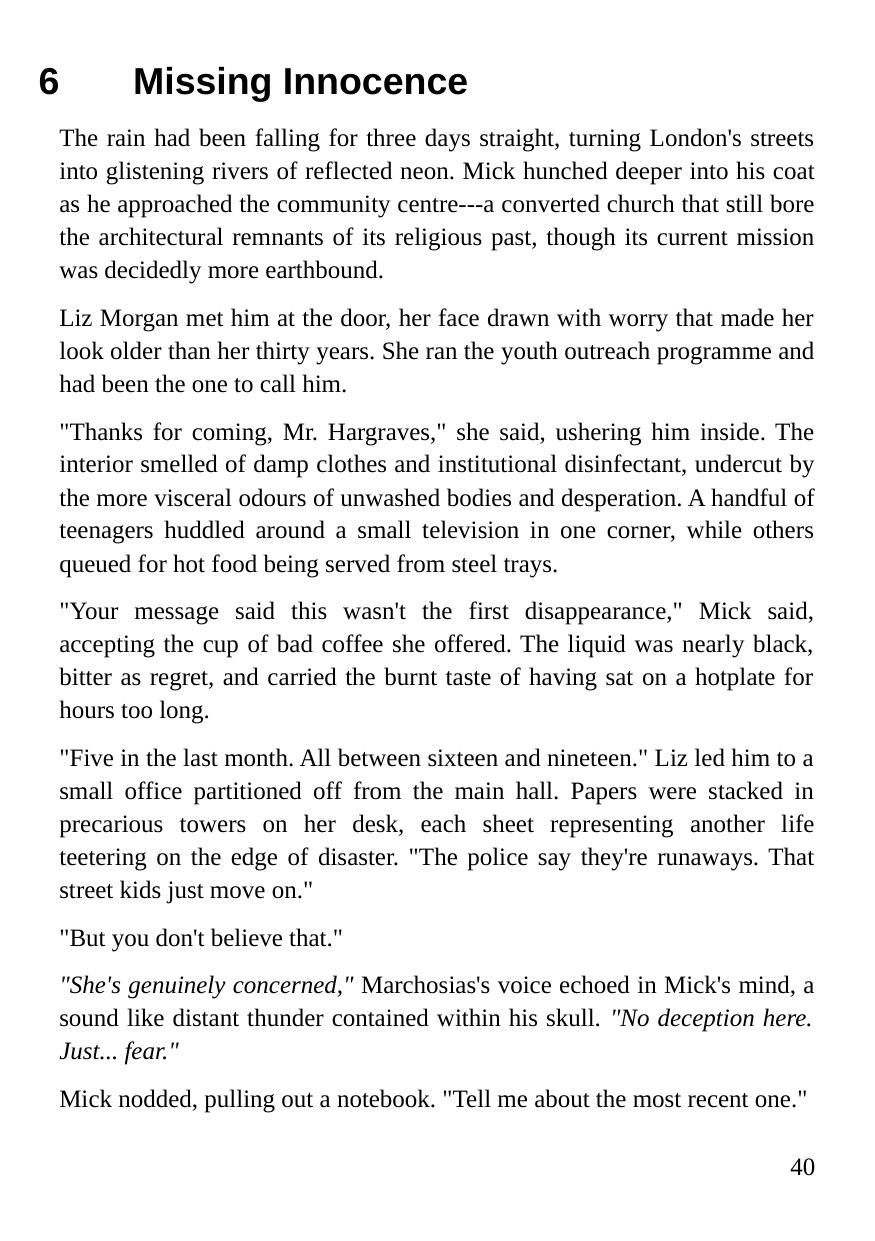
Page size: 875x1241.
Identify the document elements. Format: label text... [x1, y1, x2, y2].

text The rain had been falling for three days straight, turning London's streets into glistening rivers of reflected neon. Mick hunched deeper into his coat as he approached the community centre---a converted church that still bore the architectural remnants of its religious past, though its current mission was decidedly more earthbound. [59, 123, 815, 284]
text "She's genuinely concerned," Marchosias's voice echoed in Mick's mind, a sound like distant thunder contained within his skull. "No deception here. Just... fear." [59, 970, 815, 1065]
text "Thanks for coming, Mr. Hargraves," she said, ushering him inside. The interior smelled of damp clothes and institutional disinfectant, undercut by the more visceral odours of unwashed bodies and desperation. A handful of teenagers huddled around a small television in one corner, while others queued for hot food being served from steel trays. [59, 417, 815, 577]
text "But you don't believe that." [59, 923, 815, 951]
text "Five in the last month. All between sixteen and nineteen." Liz led him to a small office partitioned off from the main hall. Papers were stacked in precarious towers on her desk, each sheet representing another life teetering on the edge of disaster. "The police say they're runaways. That street kids just move on." [59, 743, 815, 904]
text Mick nodded, pulling out a notebook. "Tell me about the most recent one." [59, 1084, 815, 1113]
text "Your message said this wasn't the first disappearance," Mick said, accepting the cup of bad coffee she offered. The liquid was nearly black, bitter as regret, and carried the burnt taste of having sat on a hotplate for hours too long. [59, 596, 815, 724]
subtitle Missing Innocence [59, 59, 815, 102]
text Liz Morgan met him at the door, her face drawn with worry that made her look older than her thirty years. She ran the youth outreach programme and had been the one to call him. [59, 303, 815, 398]
